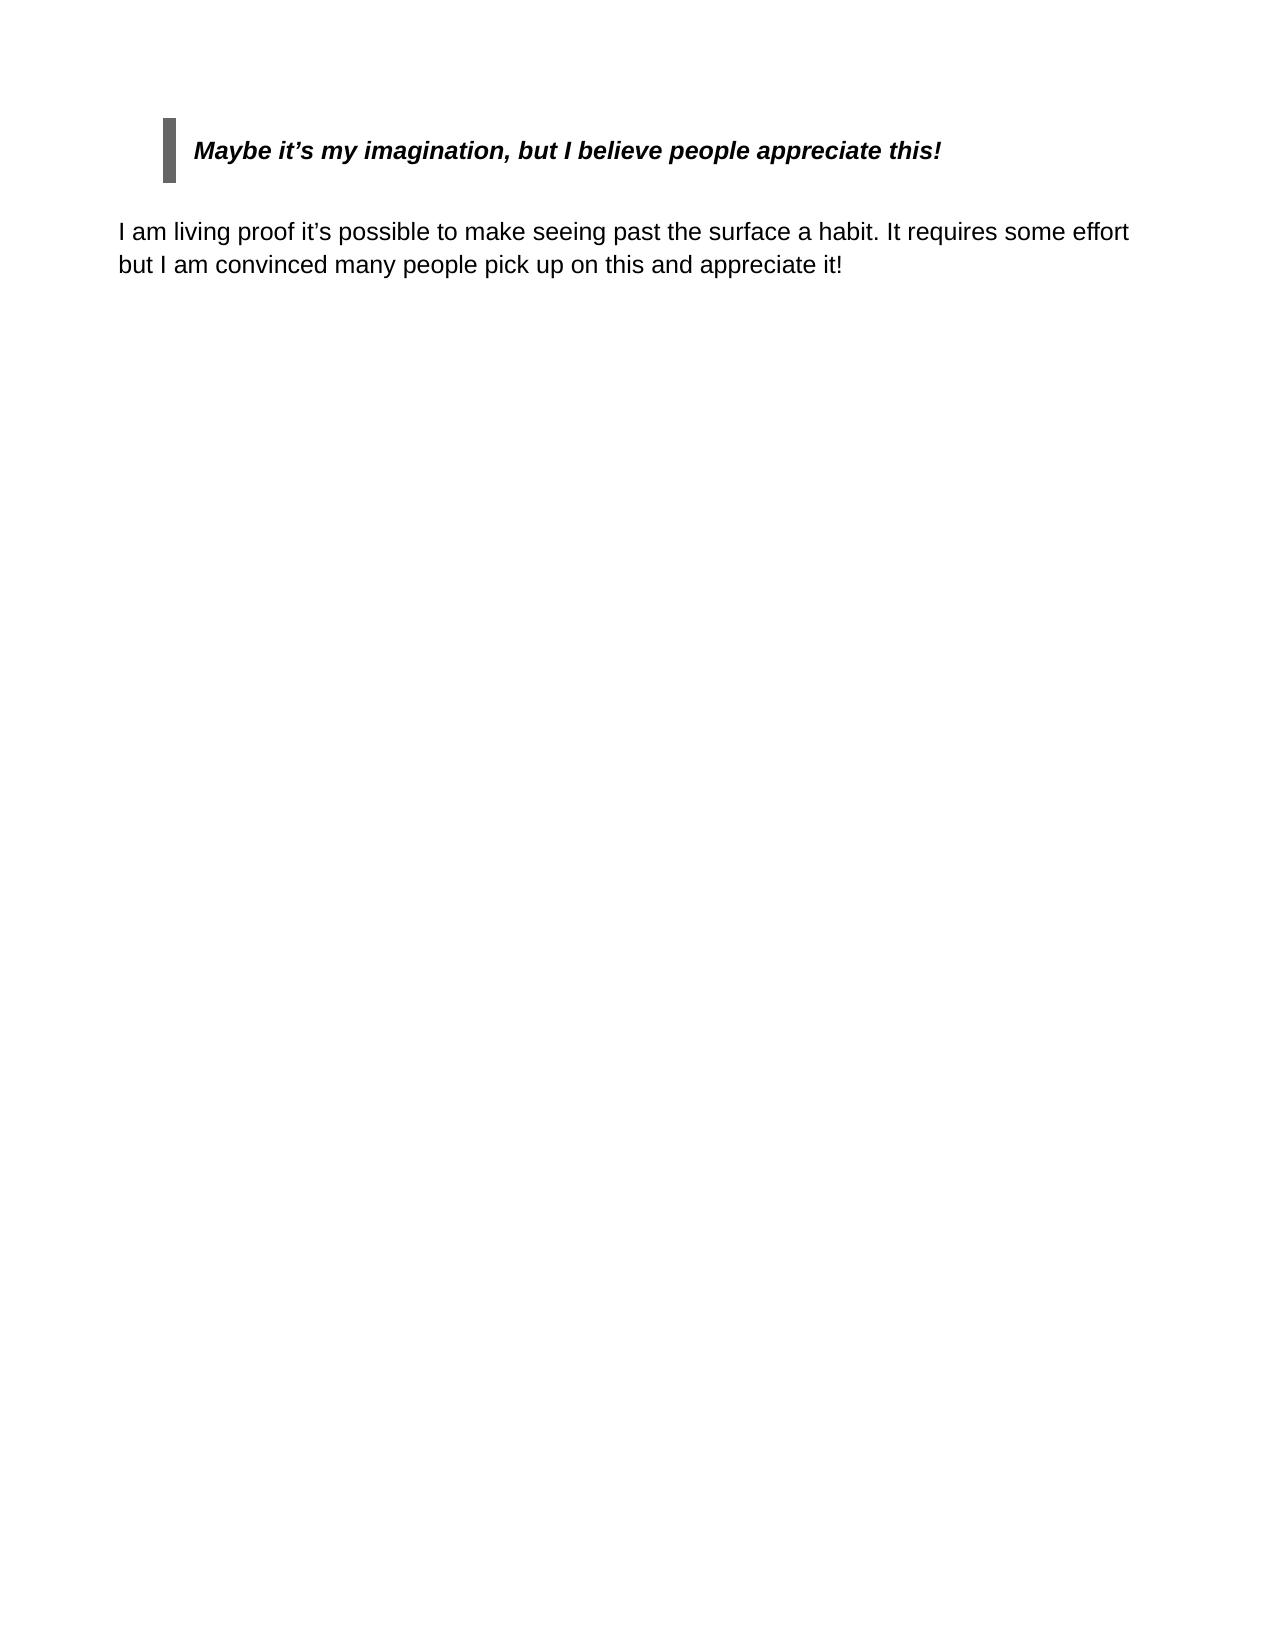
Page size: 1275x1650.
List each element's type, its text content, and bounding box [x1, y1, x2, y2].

text I am living proof it’s possible to make seeing past the surface a habit. It requires some effort but I am convinced many people pick up on this and appreciate it! [118, 217, 1157, 279]
text Maybe it’s my imagination, but I believe people appreciate this! [176, 118, 1157, 183]
